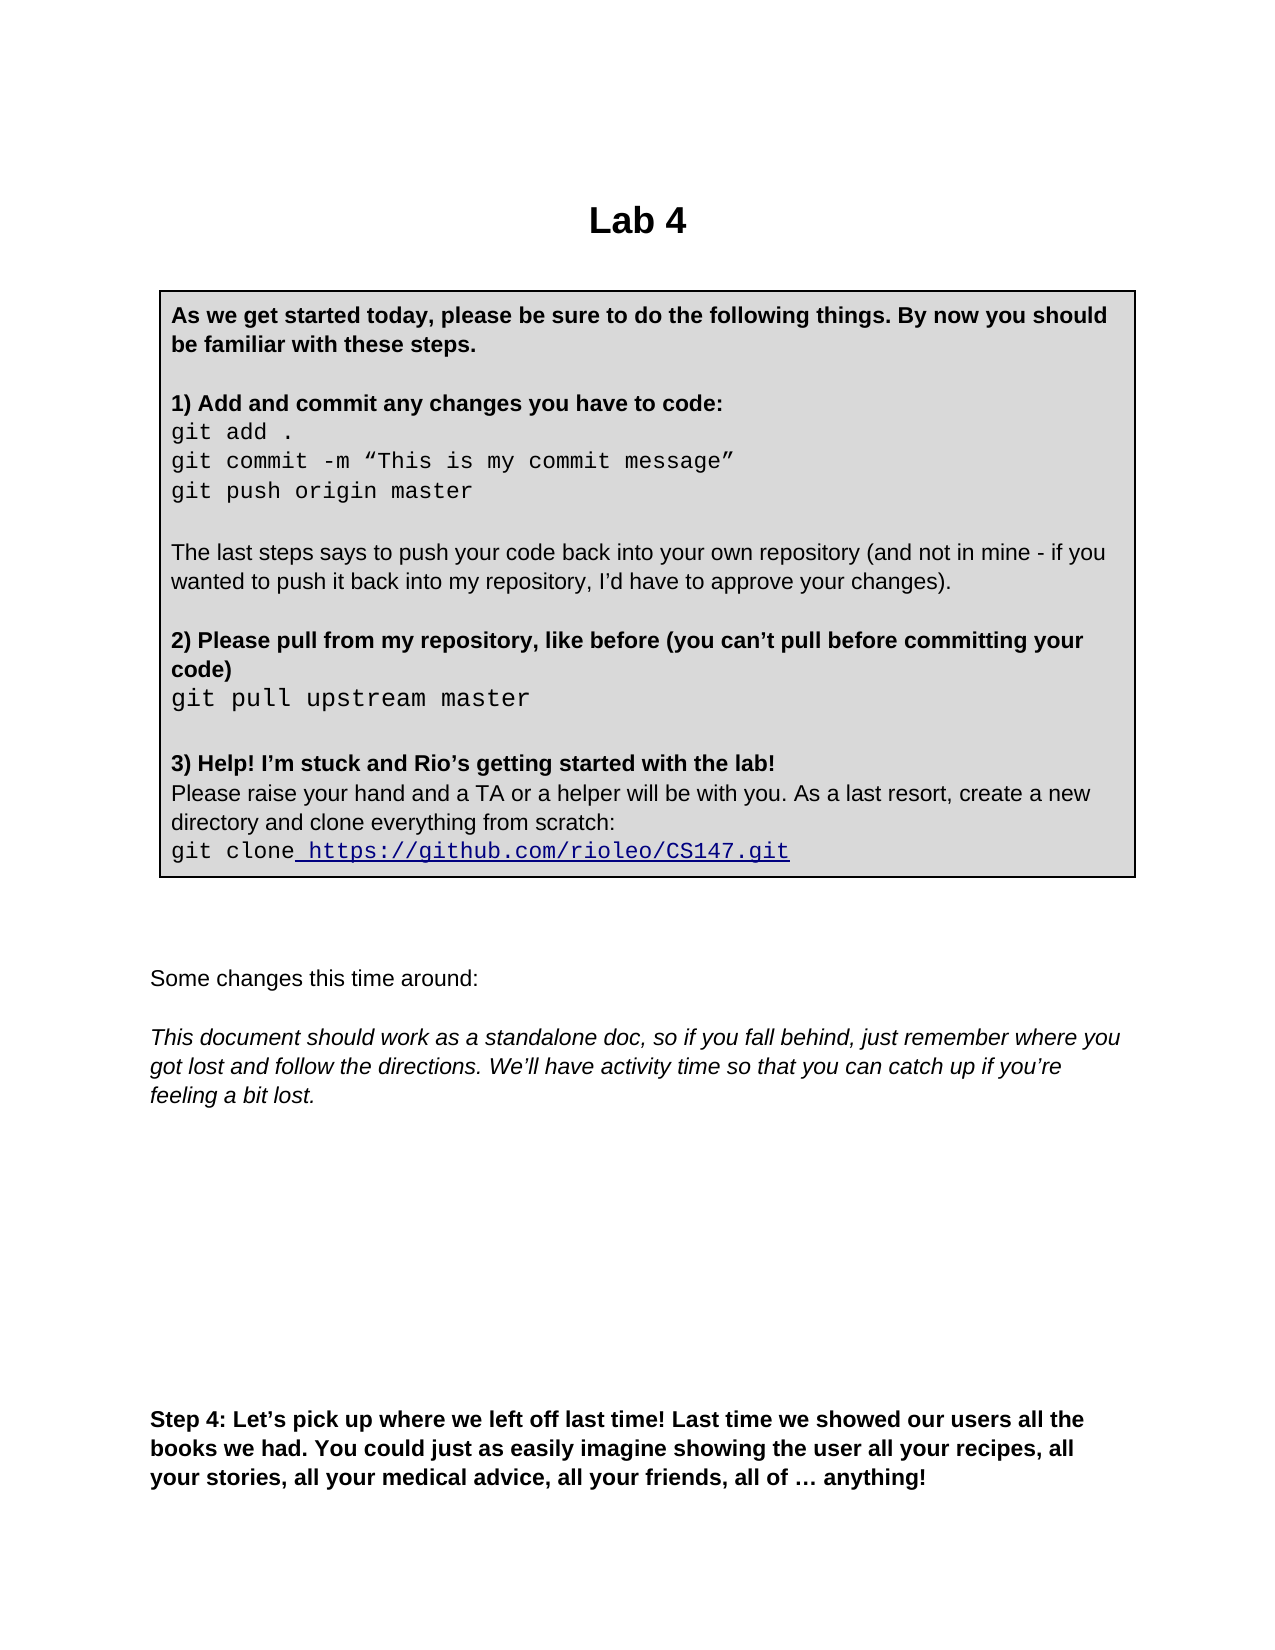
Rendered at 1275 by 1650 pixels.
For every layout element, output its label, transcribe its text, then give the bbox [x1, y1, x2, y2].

text This document should work as a standalone doc, so if you fall behind, just remember where you got lost and follow the directions. We’ll have activity time so that you can catch up if you’re feeling a bit lost. [150, 1024, 1125, 1109]
table_header As we get started today, please be sure to do the following things. By now you should be familiar with these steps. 1) Add and commit any changes you have to code: git add . git commit -m “This is my commit message” git push origin master The last steps says to push your code back into your own repository (and not in mine - if you wanted to push it back into my repository, I’d have to approve your changes). 2) Please pull from my repository, like before (you can’t pull before committing your code) git pull upstream master 3) Help! I’m stuck and Rio’s getting started with the lab! Please raise your hand and a TA or a helper will be with you. As a last resort, create a new directory and clone everything from scratch: git clone https://github.com/rioleo/CS147.git [161, 292, 1134, 876]
subtitle Lab 4 [150, 200, 1125, 242]
text Step 4: Let’s pick up where we left off last time! Last time we showed our users all the books we had. You could just as easily imagine showing the user all your recipes, all your stories, all your medical advice, all your friends, all of … anything! [150, 1406, 1125, 1491]
text Some changes this time around: [150, 966, 1125, 991]
